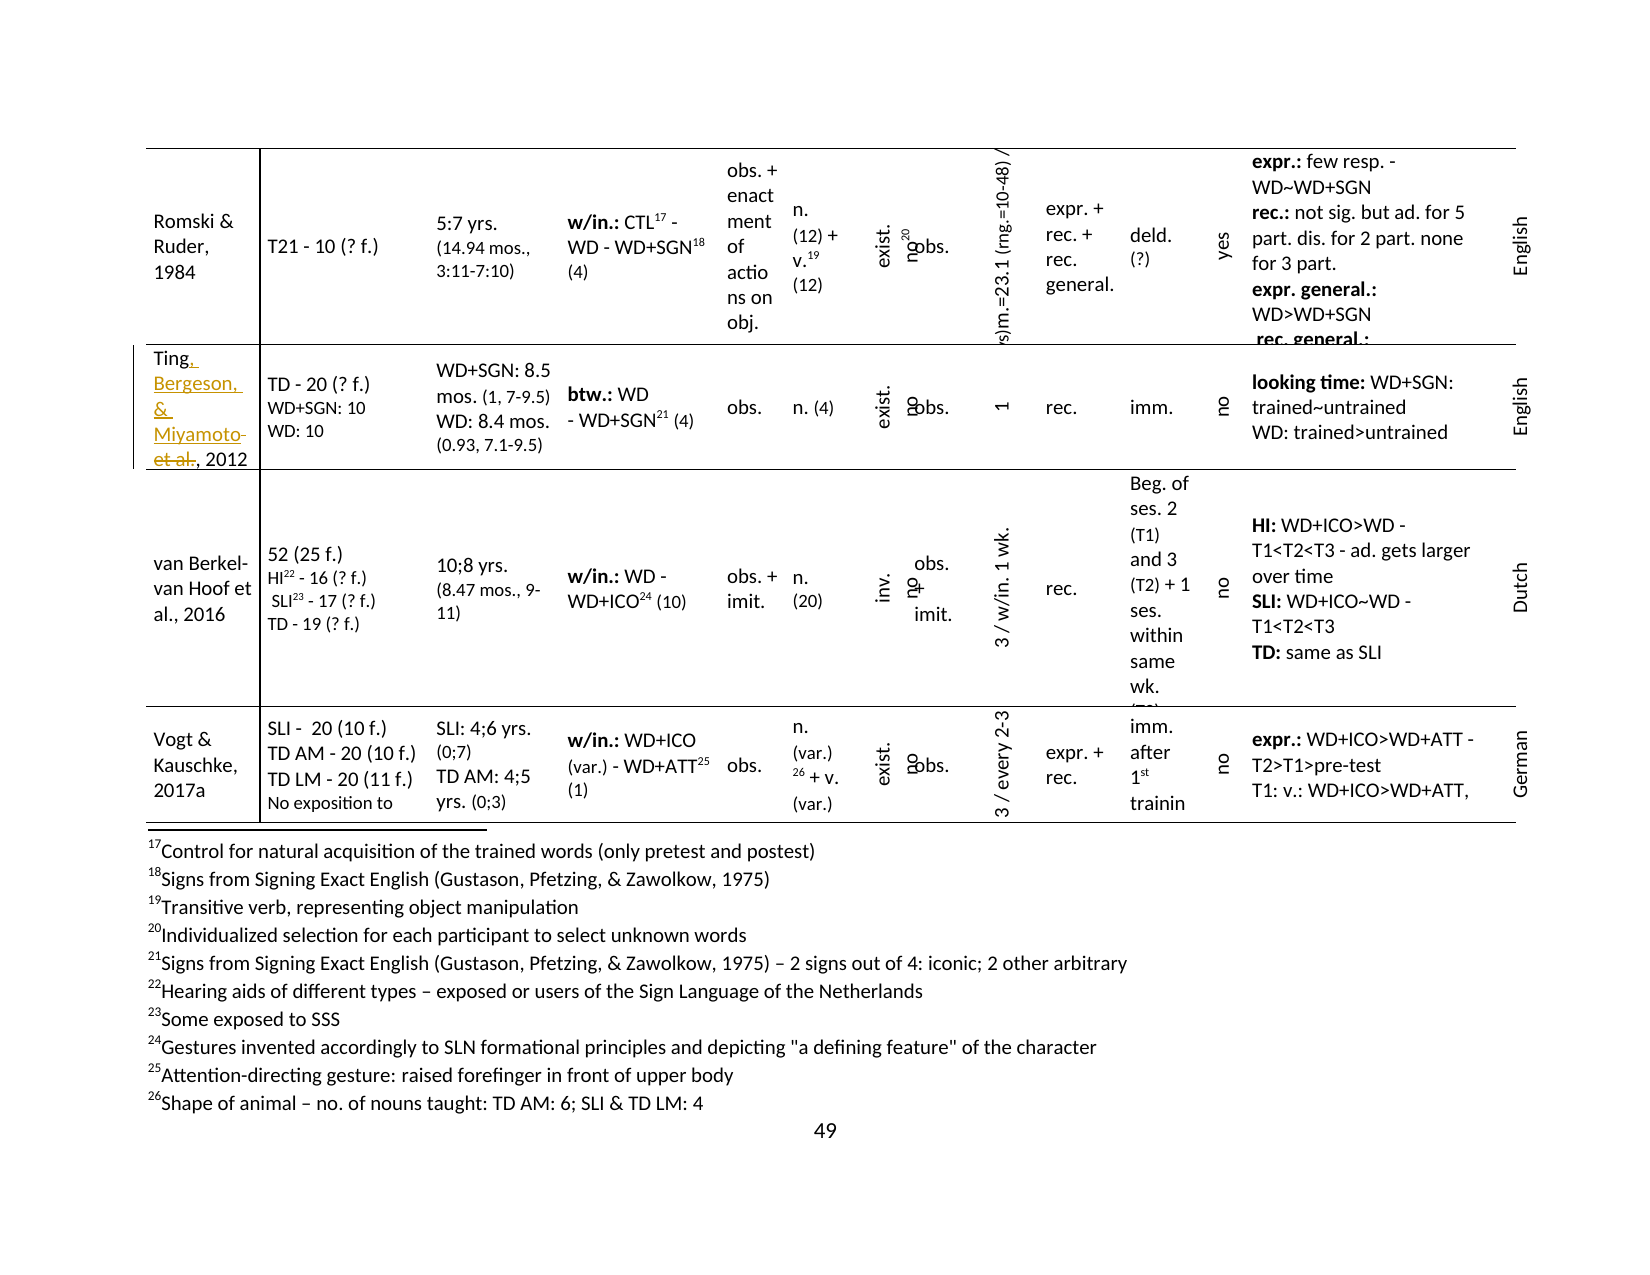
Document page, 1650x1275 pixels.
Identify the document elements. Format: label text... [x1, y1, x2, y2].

table_cell n. (20) [785, 470, 851, 706]
table_cell expr. + rec. + rec. general. [1038, 149, 1123, 344]
table_cell Vogt & Kauschke, 2017a [146, 707, 259, 822]
table_cell deld. (?) [1123, 149, 1198, 344]
table_cell imm. after 1st trainin [1123, 707, 1198, 822]
table_cell HI: WD+ICO>WD - T1<T2<T3 - ad. gets larger over time SLI: WD+ICO~WD - T1<T2<T3 TD: same as SLI [1245, 470, 1488, 706]
table_cell German [1488, 707, 1516, 822]
table_cell exist. [851, 149, 879, 344]
table_cell obs. [720, 707, 785, 822]
table_cell no [1198, 470, 1244, 706]
table_cell obs. [907, 707, 963, 822]
table_cell obs. [720, 345, 785, 469]
table_cell btw.: WD - WD+SGN (4) [560, 345, 719, 469]
table_cell English [1488, 149, 1516, 344]
table_cell m.=23.1 (rng.=10-48) / daily (weekdays) [963, 149, 1038, 344]
table_cell 3 / w/in. 1 wk. [963, 470, 1038, 706]
table_cell 10;8 yrs. (8.47 mos., 9-11) [429, 470, 560, 706]
table_cell obs. [907, 149, 963, 344]
table_cell Dutch [1488, 470, 1516, 706]
table_cell obs. + imit. [907, 470, 963, 706]
table_cell 52 (25 f.) HI - 16 (? f.) SLI - 17 (? f.) TD - 19 (? f.) [261, 470, 429, 706]
table_cell rec. [1038, 345, 1123, 469]
table_cell WD+SGN: 8.5 mos. (1, 7-9.5) WD: 8.4 mos. (0.93, 7.1-9.5) [429, 345, 560, 469]
table_cell w/in.: CTL - WD - WD+SGN (4) [560, 149, 719, 344]
table_cell n. (4) [785, 345, 851, 469]
table_cell Romski & Ruder, 1984 [146, 149, 259, 344]
table_cell 3 / every 2-3 [963, 707, 1038, 822]
table_cell rec. [1038, 470, 1123, 706]
table_cell n. (var.) + v. (var.) [785, 707, 851, 822]
table_cell no [879, 470, 907, 706]
table_cell yes [1198, 149, 1244, 344]
table_cell exist. [851, 707, 879, 822]
table_cell obs. + imit. [720, 470, 785, 706]
table_cell no [879, 149, 907, 344]
table_cell imm. [1123, 345, 1198, 469]
table_cell expr.: few resp. - WD~WD+SGN rec.: not sig. but ad. for 5 part. dis. for 2 part. none for 3 part. expr. general.: WD>WD+SGN rec. general.: WD+SGN>WD - rec.>expr. [1245, 149, 1488, 344]
table_cell obs. [907, 345, 963, 469]
table_cell inv. [851, 470, 879, 706]
table_cell Beg. of ses. 2 (T1) and 3 (T2) + 1 ses. within same wk. (T3) [1123, 470, 1198, 706]
table_cell w/in.: WD+ICO (var.) - WD+ATT (1) [560, 707, 719, 822]
table_cell SLI: 4;6 yrs. (0;7) TD AM: 4;5 yrs. (0;3) [429, 707, 560, 822]
table_cell exist. [851, 345, 879, 469]
table_cell 1 [963, 345, 1038, 469]
table_cell obs. + enactment of actions on obj. [720, 149, 785, 344]
table_cell 5:7 yrs. (14.94 mos., 3:11-7:10) [429, 149, 560, 344]
table_cell English [1488, 345, 1516, 469]
table_cell no [1198, 707, 1244, 822]
table_cell no [879, 707, 907, 822]
table_cell no [1198, 345, 1244, 469]
table_cell w/in.: WD - WD+ICO (10) [560, 470, 719, 706]
table_cell expr.: WD+ICO>WD+ATT - T2>T1>pre-test T1: v.: WD+ICO>WD+ATT, [1245, 707, 1488, 822]
table_cell looking time: WD+SGN: trained~untrained WD: trained>untrained [1245, 345, 1488, 469]
table_cell no [879, 345, 907, 469]
table_cell n. (12) + v. (12) [785, 149, 851, 344]
table_cell TD - 20 (? f.) WD+SGN: 10 WD: 10 [261, 345, 429, 469]
table_cell T21 - 10 (? f.) [261, 149, 429, 344]
table_cell Ting, Bergeson, & Miyamoto, 2012 [146, 345, 259, 469]
table_cell van Berkel-van Hoof et al., 2016 [146, 470, 259, 706]
table_cell expr. + rec. [1038, 707, 1123, 822]
table_cell SLI - 20 (10 f.) TD AM - 20 (10 f.) TD LM - 20 (11 f.) No exposition to [261, 707, 429, 822]
